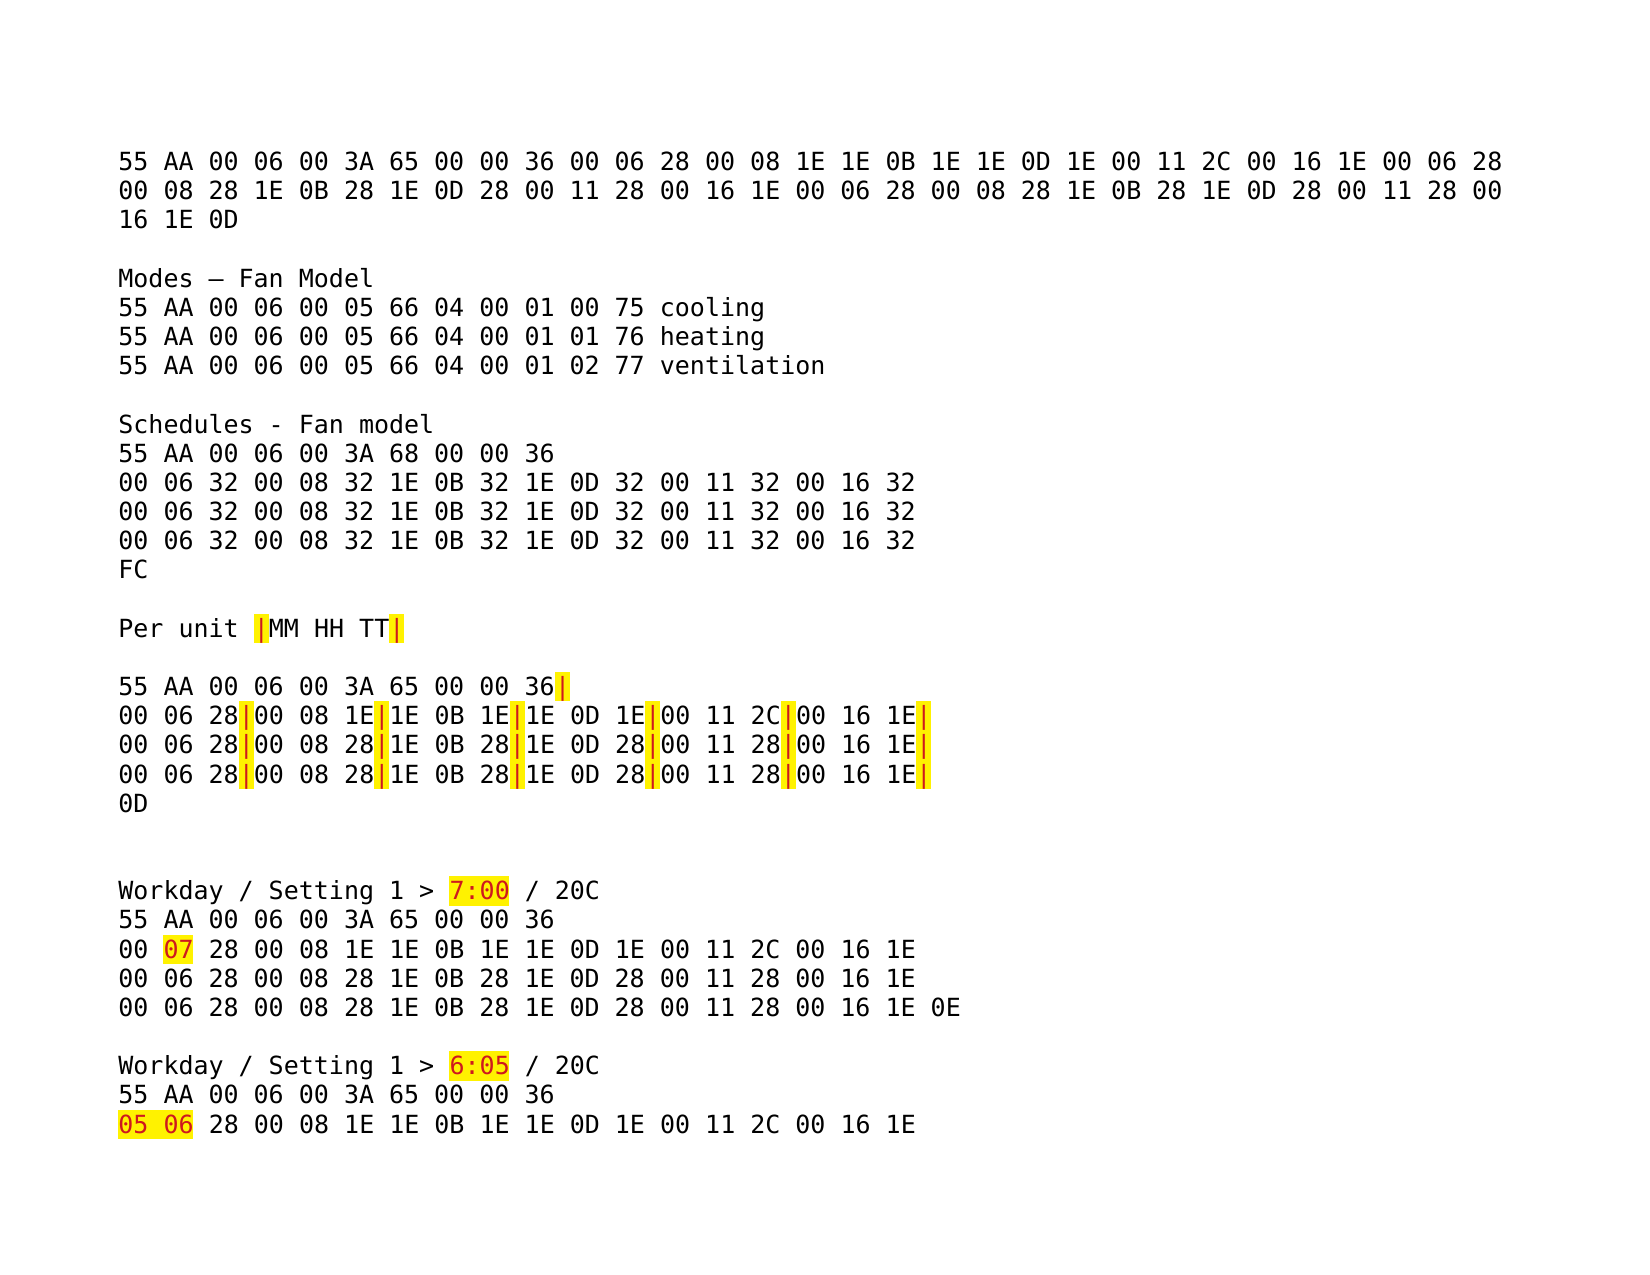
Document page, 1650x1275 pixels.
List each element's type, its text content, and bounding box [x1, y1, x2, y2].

text FC [118, 556, 1532, 585]
text 00 06 28|00 08 1E|1E 0B 1E|1E 0D 1E|00 11 2C|00 16 1E| [118, 701, 1532, 731]
text 05 06 28 00 08 1E 1E 0B 1E 1E 0D 1E 00 11 2C 00 16 1E [118, 1110, 1532, 1139]
text 00 06 28 00 08 28 1E 0B 28 1E 0D 28 00 11 28 00 16 1E [118, 964, 1532, 993]
text Workday / Setting 1 > 6:05 / 20C [118, 1051, 1532, 1081]
text 00 06 32 00 08 32 1E 0B 32 1E 0D 32 00 11 32 00 16 32 [118, 526, 1532, 556]
text 00 06 28|00 08 28|1E 0B 28|1E 0D 28|00 11 28|00 16 1E| [118, 731, 1532, 760]
text Per unit |MM HH TT| [118, 614, 1532, 643]
text Workday / Setting 1 > 7:00 / 20C [118, 876, 1532, 906]
text 00 06 32 00 08 32 1E 0B 32 1E 0D 32 00 11 32 00 16 32 [118, 468, 1532, 497]
text 55 AA 00 06 00 3A 65 00 00 36 [118, 906, 1532, 935]
text 55 AA 00 06 00 3A 68 00 00 36 [118, 439, 1532, 468]
text 00 06 28|00 08 28|1E 0B 28|1E 0D 28|00 11 28|00 16 1E| [118, 760, 1532, 789]
text 55 AA 00 06 00 3A 65 00 00 36 [118, 1081, 1532, 1110]
text Modes – Fan Model [118, 264, 1532, 293]
text 55 AA 00 06 00 05 66 04 00 01 00 75 cooling [118, 293, 1532, 322]
text 55 AA 00 06 00 3A 65 00 00 36| [118, 672, 1532, 701]
text 00 06 28 00 08 28 1E 0B 28 1E 0D 28 00 11 28 00 16 1E 0E [118, 993, 1532, 1022]
text 55 AA 00 06 00 05 66 04 00 01 01 76 heating [118, 322, 1532, 351]
text 0D [118, 789, 1532, 818]
text 00 07 28 00 08 1E 1E 0B 1E 1E 0D 1E 00 11 2C 00 16 1E [118, 935, 1532, 964]
text 55 AA 00 06 00 3A 65 00 00 36 00 06 28 00 08 1E 1E 0B 1E 1E 0D 1E 00 11 2C 00 16 1E 00 06 28 00 08 28 1E 0B 28 1E 0D 28 00 11 28 00 16 1E 00 06 28 00 08 28 1E 0B 28 1E 0D 28 00 11 28 00 16 1E 0D [118, 147, 1532, 235]
text 55 AA 00 06 00 05 66 04 00 01 02 77 ventilation [118, 351, 1532, 381]
text 00 06 32 00 08 32 1E 0B 32 1E 0D 32 00 11 32 00 16 32 [118, 497, 1532, 526]
text Schedules - Fan model [118, 410, 1532, 439]
